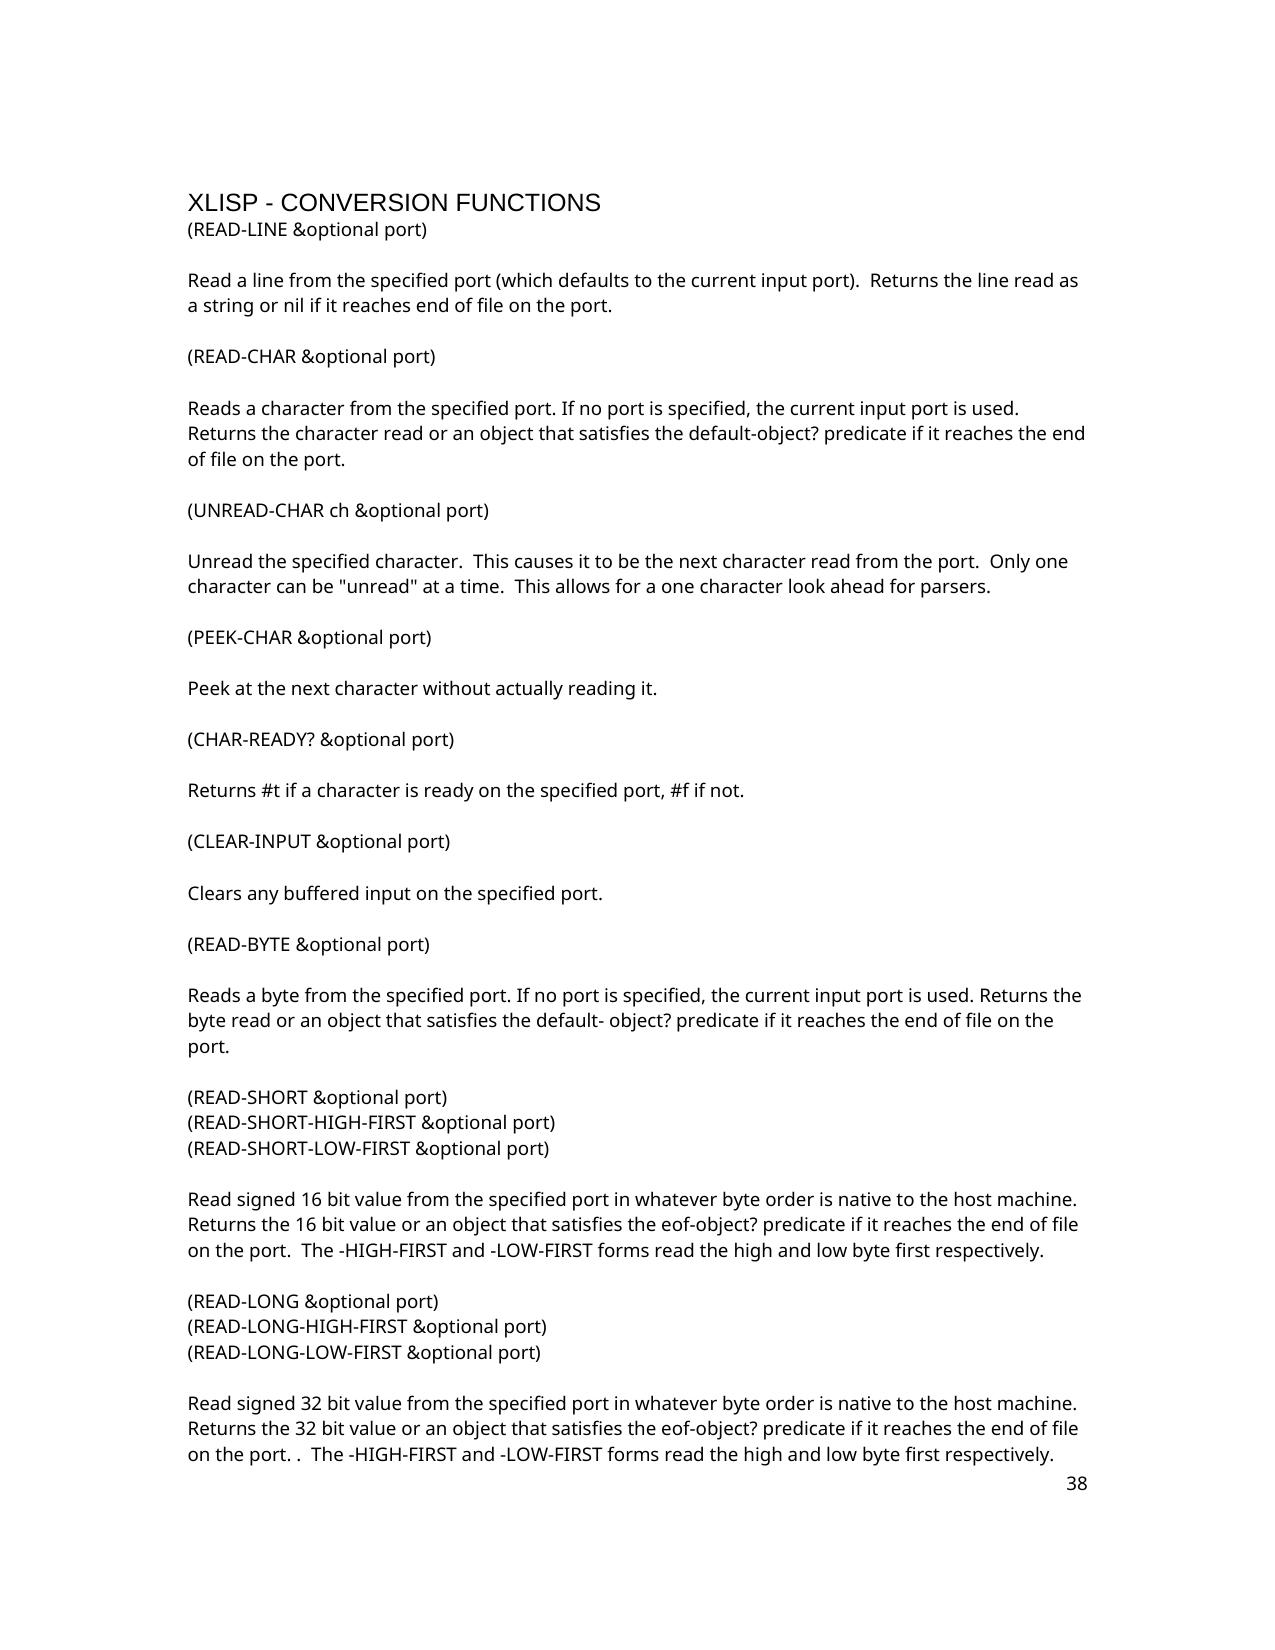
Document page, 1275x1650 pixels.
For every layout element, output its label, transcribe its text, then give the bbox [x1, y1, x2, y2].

text (READ-LINE &optional port) [187, 216, 1087, 242]
text Returns #t if a character is ready on the specified port, #f if not. [187, 778, 1087, 803]
text (READ-SHORT-LOW-FIRST &optional port) [187, 1135, 1087, 1161]
text (READ-BYTE &optional port) [187, 931, 1087, 956]
text (CLEAR-INPUT &optional port) [187, 829, 1087, 854]
text (READ-SHORT &optional port) [187, 1084, 1087, 1109]
text (PEEK-CHAR &optional port) [187, 624, 1087, 650]
text Peek at the next character without actually reading it. [187, 676, 1087, 701]
text Unread the specified character. This causes it to be the next character read from the port. Only one character can be "unread" at a time. This allows for a one character look ahead for parsers. [187, 548, 1087, 599]
text (READ-LONG-HIGH-FIRST &optional port) [187, 1314, 1087, 1339]
text (READ-SHORT-HIGH-FIRST &optional port) [187, 1109, 1087, 1135]
text (UNREAD-CHAR ch &optional port) [187, 497, 1087, 522]
text Reads a character from the specified port. If no port is specified, the current input port is used. Returns the character read or an object that satisfies the default-object? predicate if it reaches the end of file on the port. [187, 395, 1087, 471]
text (READ-LONG &optional port) [187, 1288, 1087, 1314]
text Clears any buffered input on the specified port. [187, 880, 1087, 905]
text (READ-LONG-LOW-FIRST &optional port) [187, 1339, 1087, 1365]
text (CHAR-READY? &optional port) [187, 727, 1087, 752]
text Read signed 16 bit value from the specified port in whatever byte order is native to the host machine. Returns the 16 bit value or an object that satisfies the eof-object? predicate if it reaches the end of file on the port. The -HIGH-FIRST and -LOW-FIRST forms read the high and low byte first respectively. [187, 1186, 1087, 1263]
text Reads a byte from the specified port. If no port is specified, the current input port is used. Returns the byte read or an object that satisfies the default- object? predicate if it reaches the end of file on the port. [187, 982, 1087, 1058]
text (READ-CHAR &optional port) [187, 344, 1087, 369]
text Read signed 32 bit value from the specified port in whatever byte order is native to the host machine. Returns the 32 bit value or an object that satisfies the eof-object? predicate if it reaches the end of file on the port. . The -HIGH-FIRST and -LOW-FIRST forms read the high and low byte first respectively. [187, 1390, 1087, 1467]
text Read a line from the specified port (which defaults to the current input port). Returns the line read as a string or nil if it reaches end of file on the port. [187, 267, 1087, 318]
